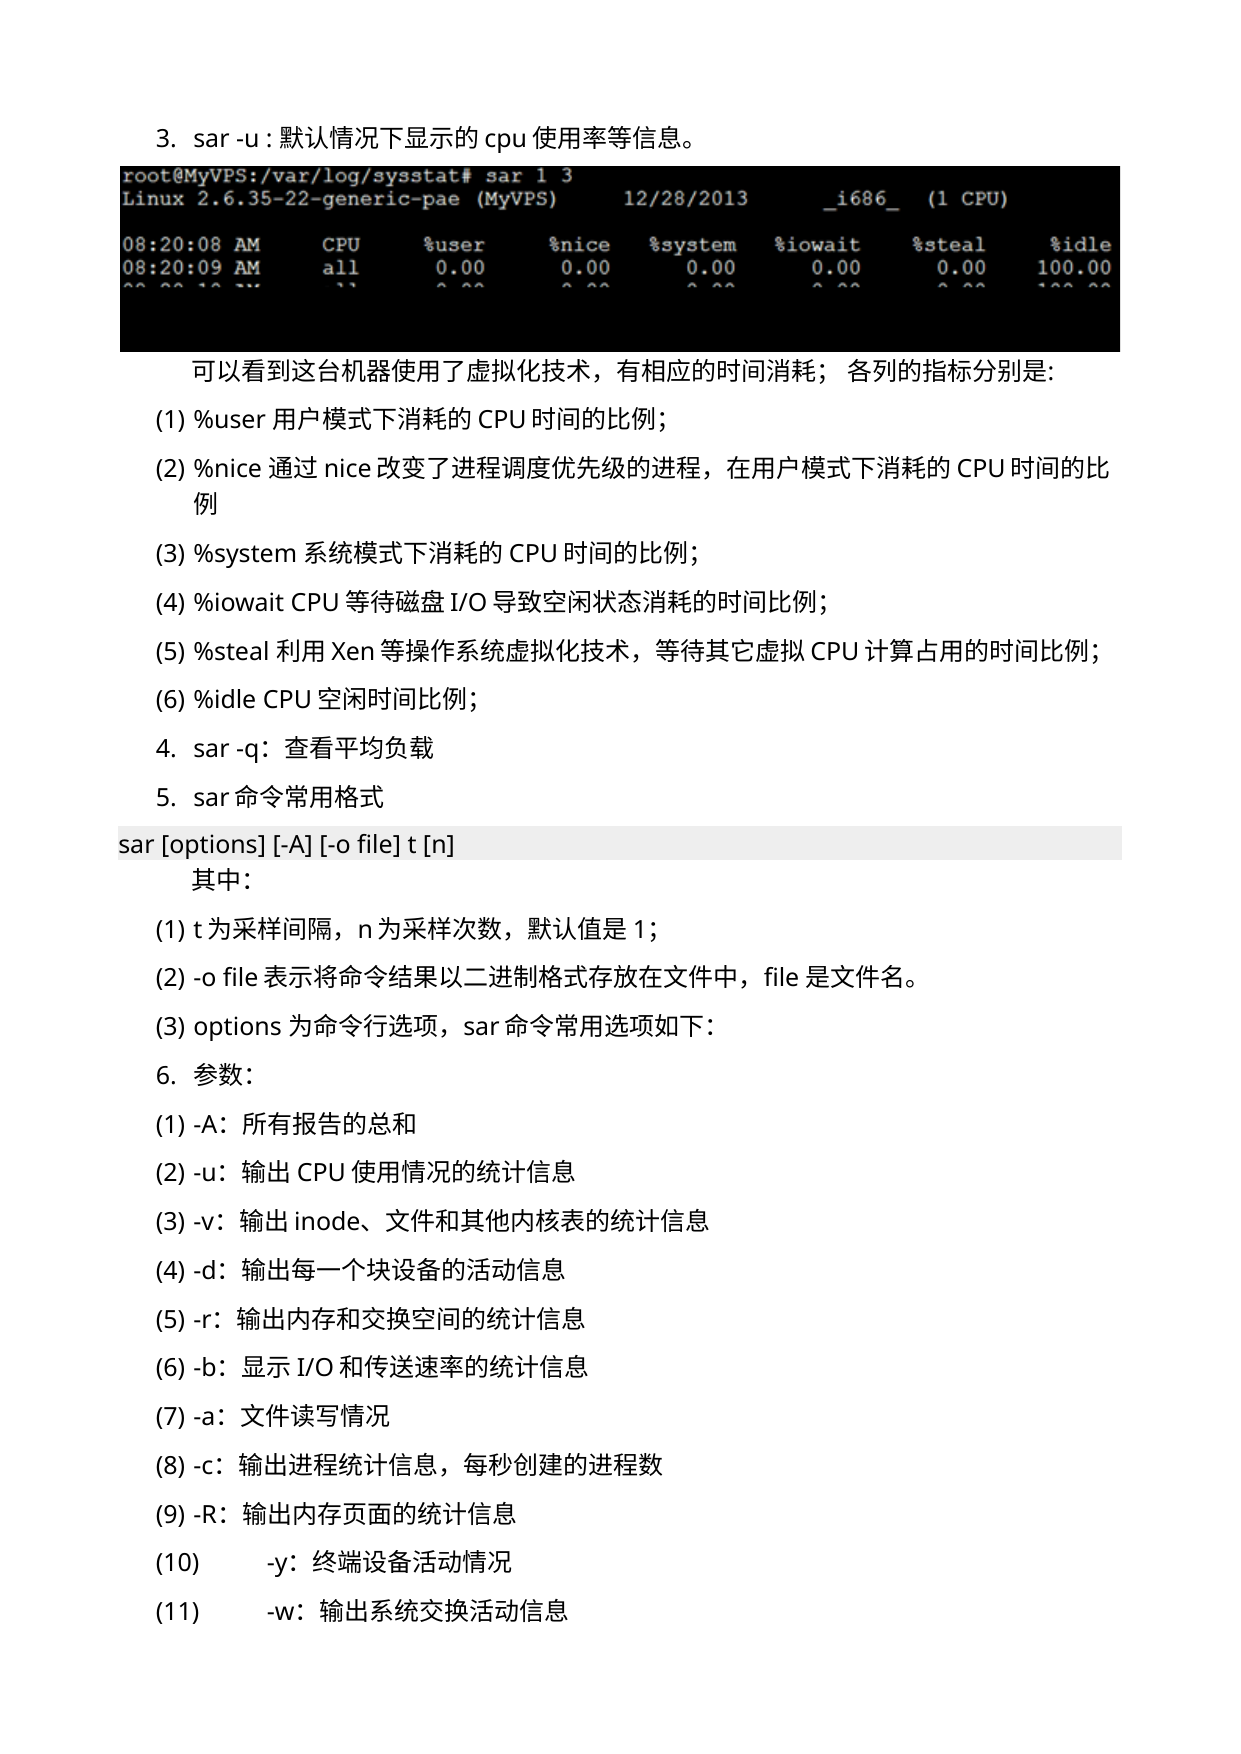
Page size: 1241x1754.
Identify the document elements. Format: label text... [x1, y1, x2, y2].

list t为采样间隔，n为采样次数，默认值是1； [156, 909, 1122, 945]
list -u：输出CPU使用情况的统计信息 [156, 1153, 1122, 1189]
list -r：输出内存和交换空间的统计信息 [156, 1299, 1122, 1335]
list sar命令常用格式 [156, 777, 1122, 814]
list -b：显示I/O和传送速率的统计信息 [156, 1348, 1122, 1384]
list sar -u : 默认情况下显示的cpu使用率等信息。 [156, 118, 1122, 154]
list -v：输出inode、文件和其他内核表的统计信息 [156, 1202, 1122, 1238]
list -R：输出内存页面的统计信息 [156, 1494, 1122, 1530]
table_header sar [options] [-A] [-o file] t [n] [118, 826, 1122, 860]
list 参数： [156, 1055, 1122, 1092]
list %nice 通过nice改变了进程调度优先级的进程，在用户模式下消耗的CPU时间的比例 [156, 449, 1122, 521]
list %idle CPU空闲时间比例； [156, 680, 1122, 716]
list %system 系统模式下消耗的CPU时间的比例； [156, 534, 1122, 570]
text 其中： [118, 860, 1122, 897]
list -d：输出每一个块设备的活动信息 [156, 1250, 1122, 1287]
list -c：输出进程统计信息，每秒创建的进程数 [156, 1445, 1122, 1482]
list sar -q：查看平均负载 [156, 729, 1122, 765]
list %iowait CPU等待磁盘I/O导致空闲状态消耗的时间比例； [156, 582, 1122, 619]
list options 为命令行选项，sar命令常用选项如下： [156, 1007, 1122, 1043]
list -w：输出系统交换活动信息 [156, 1592, 1122, 1628]
list -o file表示将命令结果以二进制格式存放在文件中，file 是文件名。 [156, 958, 1122, 994]
list %user 用户模式下消耗的CPU时间的比例； [156, 400, 1122, 436]
list -A：所有报告的总和 [156, 1104, 1122, 1140]
list %steal 利用Xen等操作系统虚拟化技术，等待其它虚拟CPU计算占用的时间比例； [156, 631, 1122, 667]
picture [120, 166, 1121, 352]
list -a：文件读写情况 [156, 1397, 1122, 1433]
list -y：终端设备活动情况 [156, 1543, 1122, 1579]
text 可以看到这台机器使用了虚拟化技术，有相应的时间消耗； 各列的指标分别是: [118, 167, 1122, 387]
